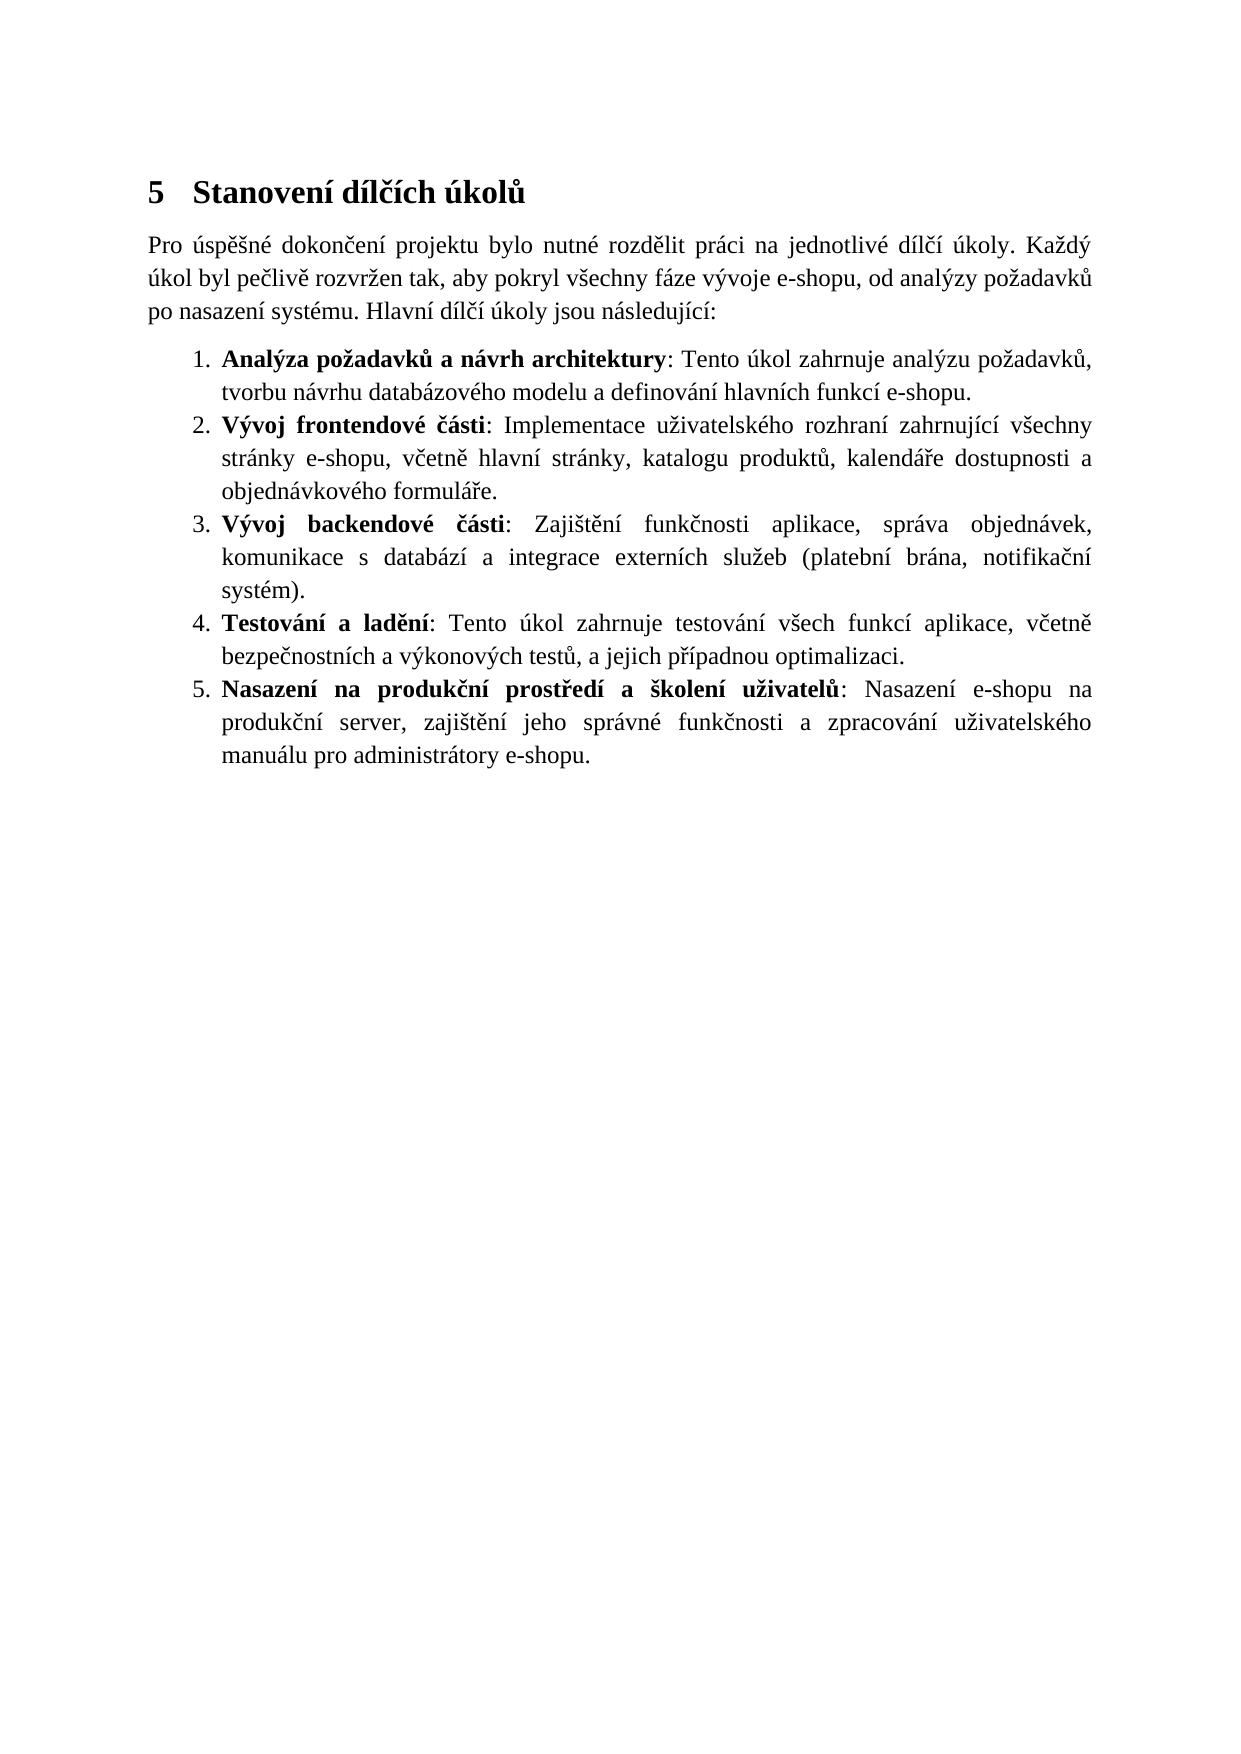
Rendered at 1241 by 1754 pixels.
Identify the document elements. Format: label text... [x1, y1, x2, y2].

list Vývoj frontendové části: Implementace uživatelského rozhraní zahrnující všechny stránky e-shopu, včetně hlavní stránky, katalogu produktů, kalendáře dostupnosti a objednávkového formuláře. [192, 410, 1093, 504]
subtitle Stanovení dílčích úkolů [148, 173, 1093, 211]
text Pro úspěšné dokončení projektu bylo nutné rozdělit práci na jednotlivé dílčí úkoly. Každý úkol byl pečlivě rozvržen tak, aby pokryl všechny fáze vývoje e-shopu, od analýzy požadavků po nasazení systému. Hlavní dílčí úkoly jsou následující: [148, 230, 1093, 325]
list Nasazení na produkční prostředí a školení uživatelů: Nasazení e-shopu na produkční server, zajištění jeho správné funkčnosti a zpracování uživatelského manuálu pro administrátory e-shopu. [192, 674, 1093, 769]
list Vývoj backendové části: Zajištění funkčnosti aplikace, správa objednávek, komunikace s databází a integrace externích služeb (platební brána, notifikační systém). [192, 509, 1093, 604]
list Analýza požadavků a návrh architektury: Tento úkol zahrnuje analýzu požadavků, tvorbu návrhu databázového modelu a definování hlavních funkcí e-shopu. [192, 344, 1093, 406]
list Testování a ladění: Tento úkol zahrnuje testování všech funkcí aplikace, včetně bezpečnostních a výkonových testů, a jejich případnou optimalizaci. [192, 608, 1093, 670]
